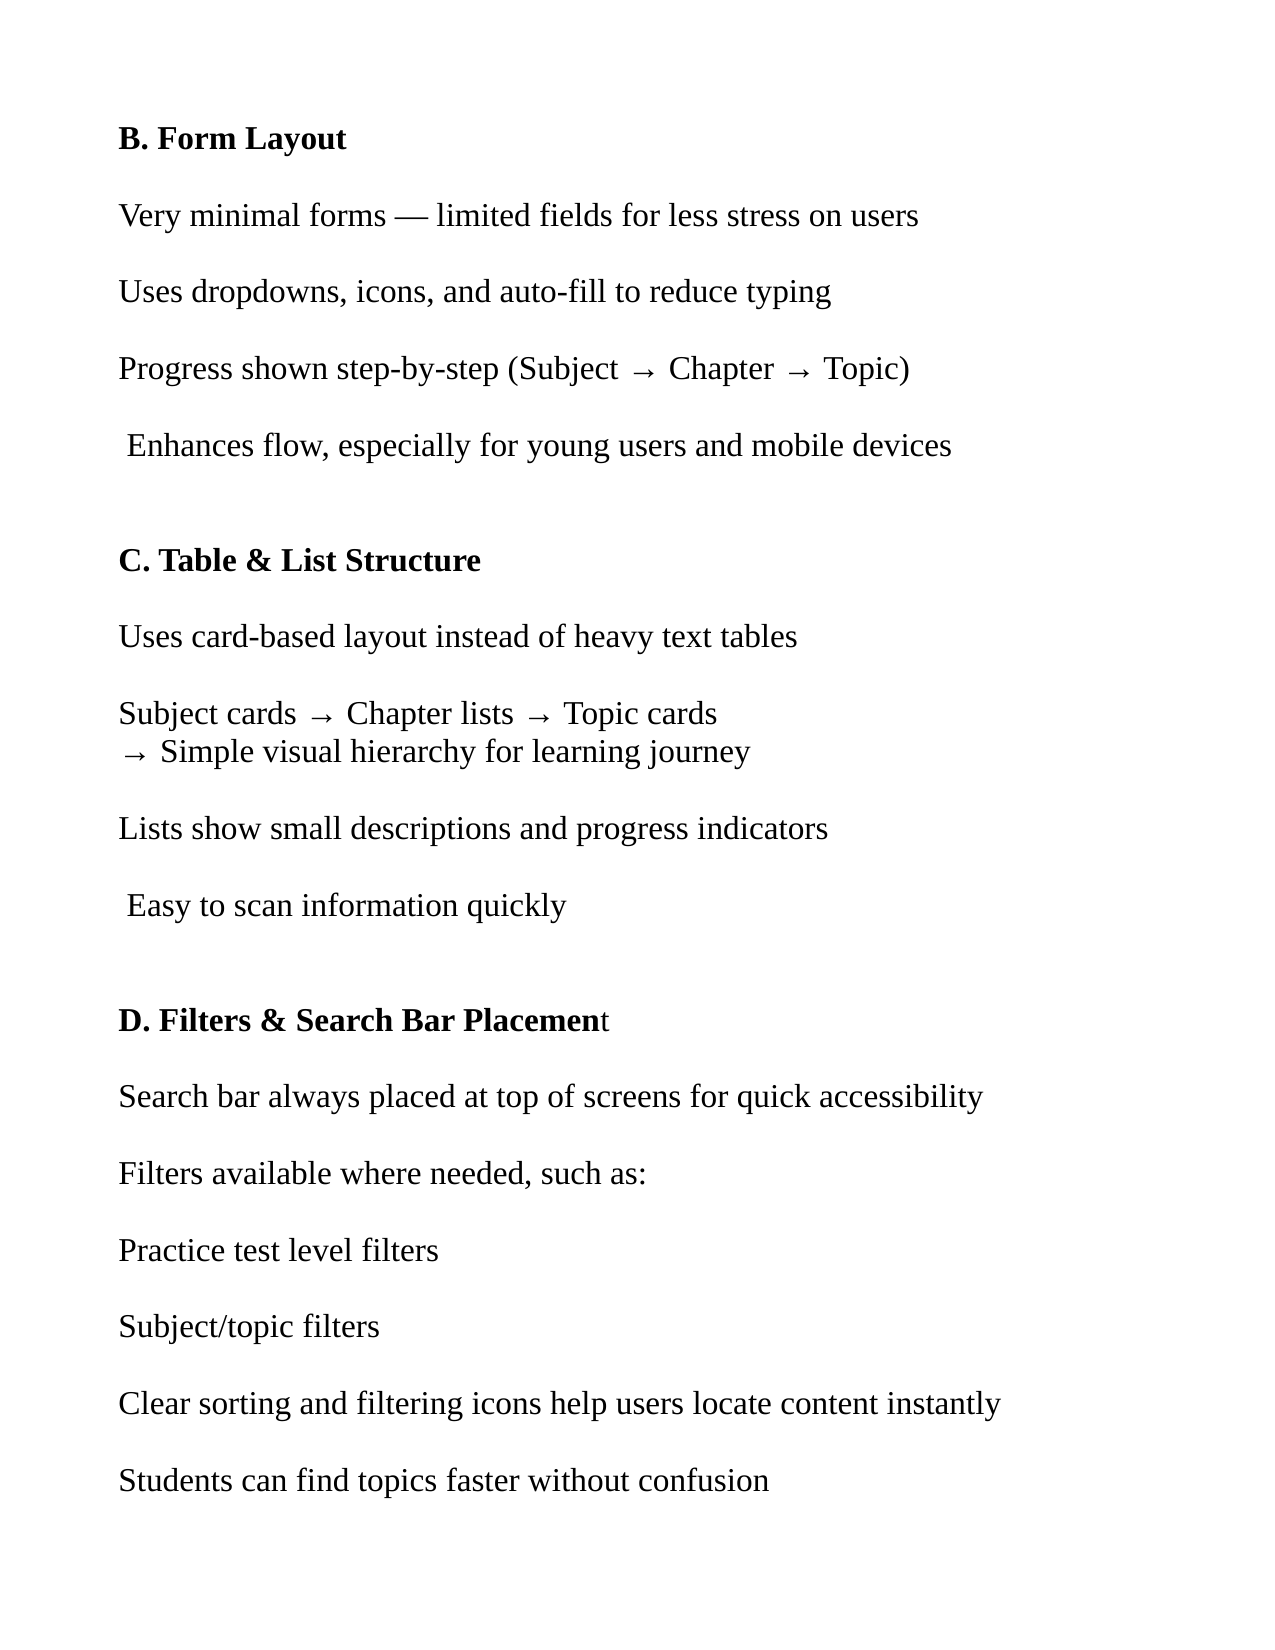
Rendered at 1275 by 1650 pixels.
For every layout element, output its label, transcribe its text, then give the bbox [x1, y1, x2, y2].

text → Simple visual hierarchy for learning journey [118, 731, 1157, 770]
text Very minimal forms — limited fields for less stress on users [118, 195, 1157, 233]
text Filters available where needed, such as: [118, 1153, 1157, 1191]
text B. Form Layout [118, 118, 1157, 156]
text Enhances flow, especially for young users and mobile devices [118, 425, 1157, 463]
text Lists show small descriptions and progress indicators [118, 808, 1157, 846]
text Easy to scan information quickly [118, 885, 1157, 923]
text Subject cards → Chapter lists → Topic cards [118, 693, 1157, 731]
text Subject/topic filters [118, 1306, 1157, 1345]
text Progress shown step-by-step (Subject → Chapter → Topic) [118, 348, 1157, 386]
text C. Table & List Structure [118, 540, 1157, 578]
text Students can find topics faster without confusion [118, 1460, 1157, 1498]
text Search bar always placed at top of screens for quick accessibility [118, 1076, 1157, 1115]
text D. Filters & Search Bar Placement [118, 1000, 1157, 1038]
text Uses card-based layout instead of heavy text tables [118, 616, 1157, 655]
text Clear sorting and filtering icons help users locate content instantly [118, 1383, 1157, 1421]
text Practice test level filters [118, 1230, 1157, 1268]
text Uses dropdowns, icons, and auto-fill to reduce typing [118, 271, 1157, 310]
